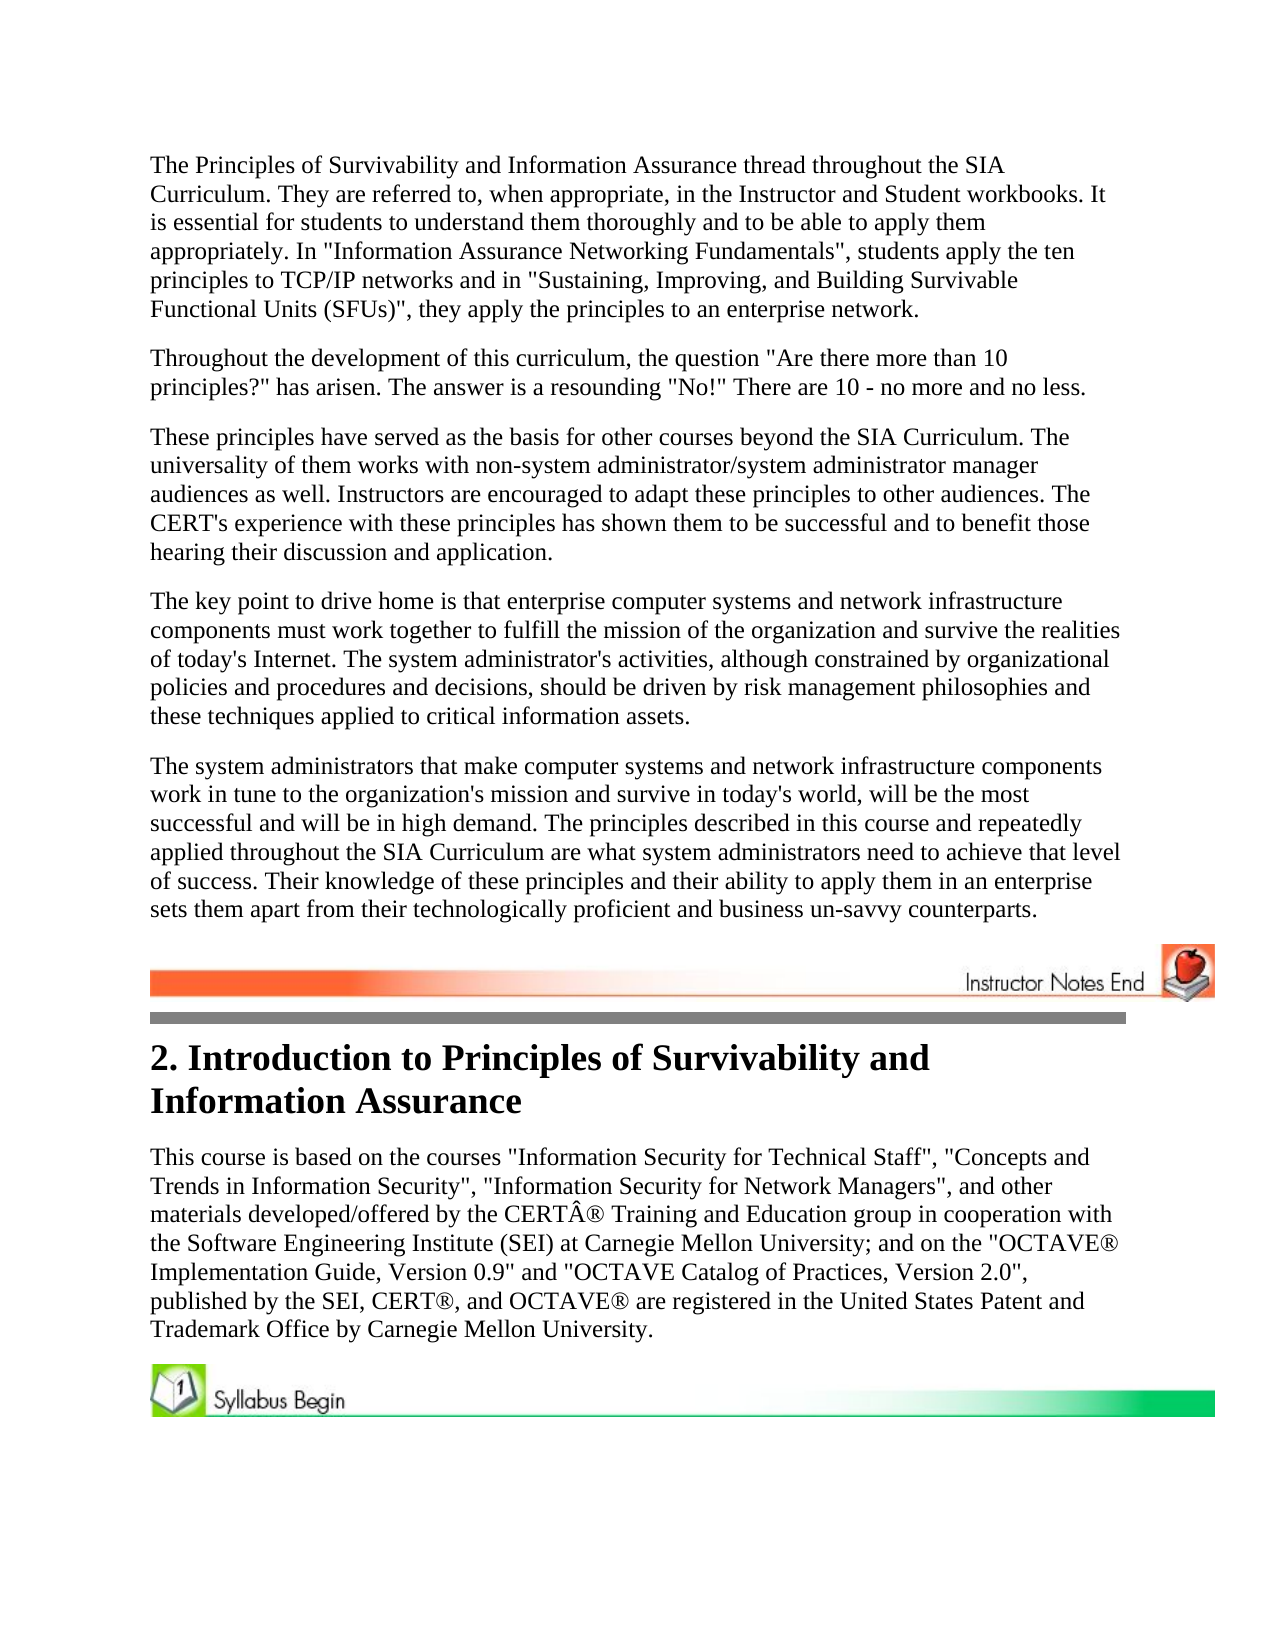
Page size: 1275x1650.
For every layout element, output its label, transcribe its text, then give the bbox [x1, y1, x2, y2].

text The key point to drive home is that enterprise computer systems and network infrastructure components must work together to fulfill the mission of the organization and survive the realities of today's Internet. The system administrator's activities, although constrained by organizational policies and procedures and decisions, should be driven by risk management philosophies and these techniques applied to critical information assets. [150, 586, 1125, 730]
text The Principles of Survivability and Information Assurance thread throughout the SIA Curriculum. They are referred to, when appropriate, in the Instructor and Student workbooks. It is essential for students to understand them thoroughly and to be able to apply them appropriately. In "Information Assurance Networking Fundamentals", students apply the ten principles to TCP/IP networks and in "Sustaining, Improving, and Building Survivable Functional Units (SFUs)", they apply the principles to an enterprise network. [150, 150, 1125, 322]
text These principles have served as the basis for other courses beyond the SIA Curriculum. The universality of them works with non-system administrator/system administrator manager audiences as well. Instructors are encouraged to adapt these principles to other audiences. The CERT's experience with these principles has shown them to be successful and to benefit those hearing their discussion and application. [150, 422, 1125, 565]
text This course is based on the courses "Information Security for Technical Staff", "Concepts and Trends in Information Security", "Information Security for Network Managers", and other materials developed/offered by the CERTÂ® Training and Education group in cooperation with the Software Engineering Institute (SEI) at Carnegie Mellon University; and on the "OCTAVE® Implementation Guide, Version 0.9" and "OCTAVE Catalog of Practices, Version 2.0", published by the SEI, CERT®, and OCTAVE® are registered in the United States Patent and Trademark Office by Carnegie Mellon University. [150, 1142, 1125, 1343]
text The system administrators that make computer systems and network infrastructure components work in tune to the organization's mission and survive in today's world, will be the most successful and will be in high demand. The principles described in this course and repeatedly applied throughout the SIA Curriculum are what system administrators need to achieve that level of success. Their knowledge of these principles and their ability to apply them in an enterprise sets them apart from their technologically proficient and business un-savvy counterparts. [150, 751, 1125, 923]
subtitle 2. Introduction to Principles of Survivability and Information Assurance [150, 1035, 1125, 1121]
text Throughout the development of this curriculum, the question "Are there more than 10 principles?" has arisen. The answer is a resounding "No!" There are 10 - no more and no less. [150, 343, 1125, 401]
